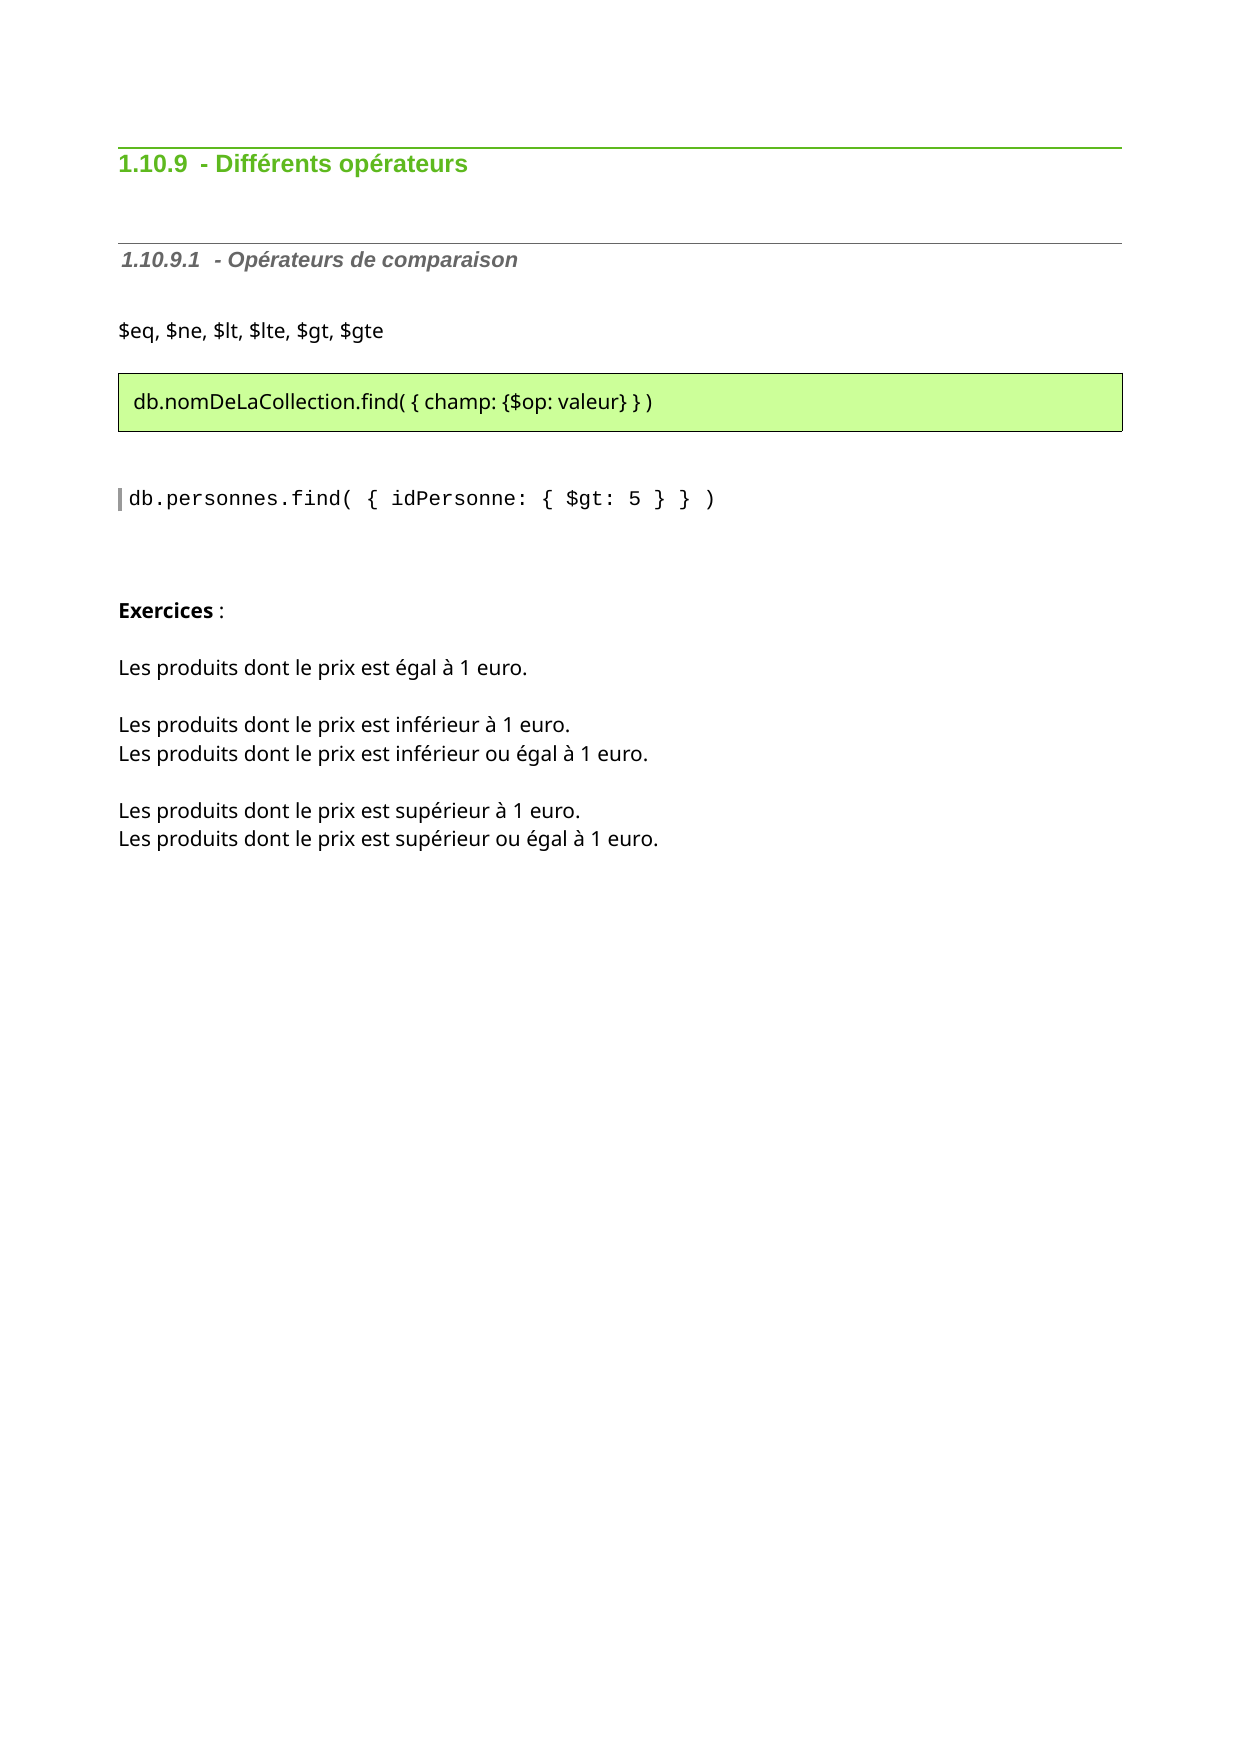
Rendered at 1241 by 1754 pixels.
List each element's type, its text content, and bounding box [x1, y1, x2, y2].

text Les produits dont le prix est inférieur à 1 euro. [118, 710, 1122, 739]
text Les produits dont le prix est supérieur ou égal à 1 euro. [118, 824, 1122, 853]
subtitle - Différents opérateurs [118, 149, 1122, 177]
text db.personnes.find( { idPersonne: { $gt: 5 } } ) [122, 488, 1122, 511]
text Les produits dont le prix est supérieur à 1 euro. [118, 796, 1122, 824]
text Les produits dont le prix est égal à 1 euro. [118, 653, 1122, 682]
subtitle - Opérateurs de comparaison [118, 244, 1122, 275]
text Exercices : [118, 597, 1122, 625]
text Les produits dont le prix est inférieur ou égal à 1 euro. [118, 739, 1122, 767]
text $eq, $ne, $lt, $lte, $gt, $gte [118, 316, 1122, 344]
text db.nomDeLaCollection.find( { champ: {$op: valeur} } ) [119, 374, 1122, 431]
